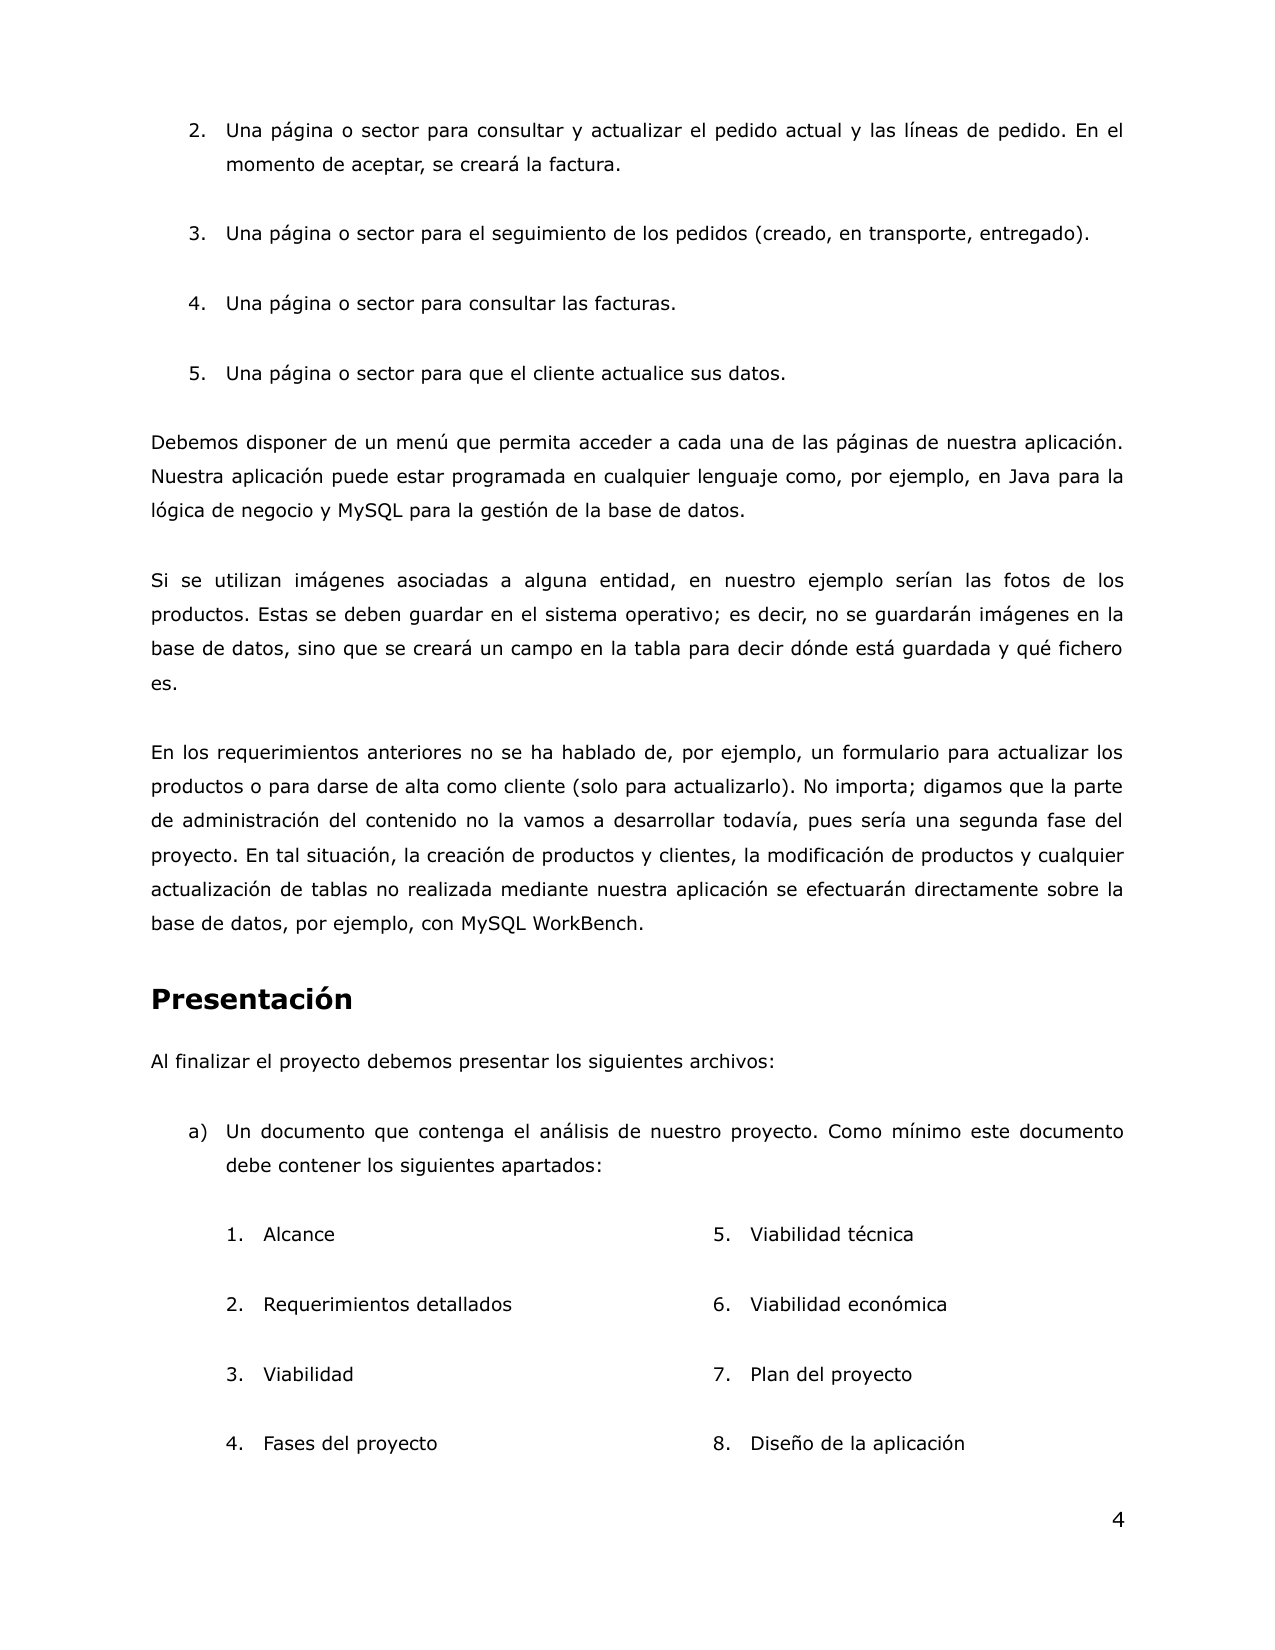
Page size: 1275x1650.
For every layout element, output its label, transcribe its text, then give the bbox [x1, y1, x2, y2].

text Al finalizar el proyecto debemos presentar los siguientes archivos: [151, 1050, 1125, 1072]
list Requerimientos detallados [226, 1293, 638, 1315]
list Un documento que contenga el análisis de nuestro proyecto. Como mínimo este documento debe contener los siguientes apartados: [188, 1119, 1125, 1176]
list Una página o sector para que el cliente actualice sus datos. [188, 361, 1125, 384]
text Debemos disponer de un menú que permita acceder a cada una de las páginas de nuestra aplicación. Nuestra aplicación puede estar programada en cualquier lenguaje como, por ejemplo, en Java para la lógica de negocio y MySQL para la gestión de la base de datos. [151, 431, 1125, 522]
list Viabilidad [226, 1362, 638, 1385]
list Viabilidad económica [713, 1293, 1125, 1315]
text Si se utilizan imágenes asociadas a alguna entidad, en nuestro ejemplo serían las fotos de los productos. Estas se deben guardar en el sistema operativo; es decir, no se guardarán imágenes en la base de datos, sino que se creará un campo en la tabla para decir dónde está guardada y qué fichero es. [151, 568, 1125, 694]
list Plan del proyecto [713, 1362, 1125, 1385]
list Fases del proyecto [226, 1432, 638, 1454]
list Diseño de la aplicación [713, 1432, 1125, 1454]
list Viabilidad técnica [713, 1223, 1125, 1246]
list Una página o sector para el seguimiento de los pedidos (creado, en transporte, entregado). [188, 222, 1125, 245]
list Alcance [226, 1223, 638, 1246]
list Una página o sector para consultar las facturas. [188, 291, 1125, 314]
subtitle Presentación [151, 982, 1125, 1015]
text En los requerimientos anteriores no se ha hablado de, por ejemplo, un formulario para actualizar los productos o para darse de alta como cliente (solo para actualizarlo). No importa; digamos que la parte de administración del contenido no la vamos a desarrollar todavía, pues sería una segunda fase del proyecto. En tal situación, la creación de productos y clientes, la modificación de productos y cualquier actualización de tablas no realizada mediante nuestra aplicación se efectuarán directamente sobre la base de datos, por ejemplo, con MySQL WorkBench. [151, 741, 1125, 934]
list Una página o sector para consultar y actualizar el pedido actual y las líneas de pedido. En el momento de aceptar, se creará la factura. [188, 118, 1125, 175]
